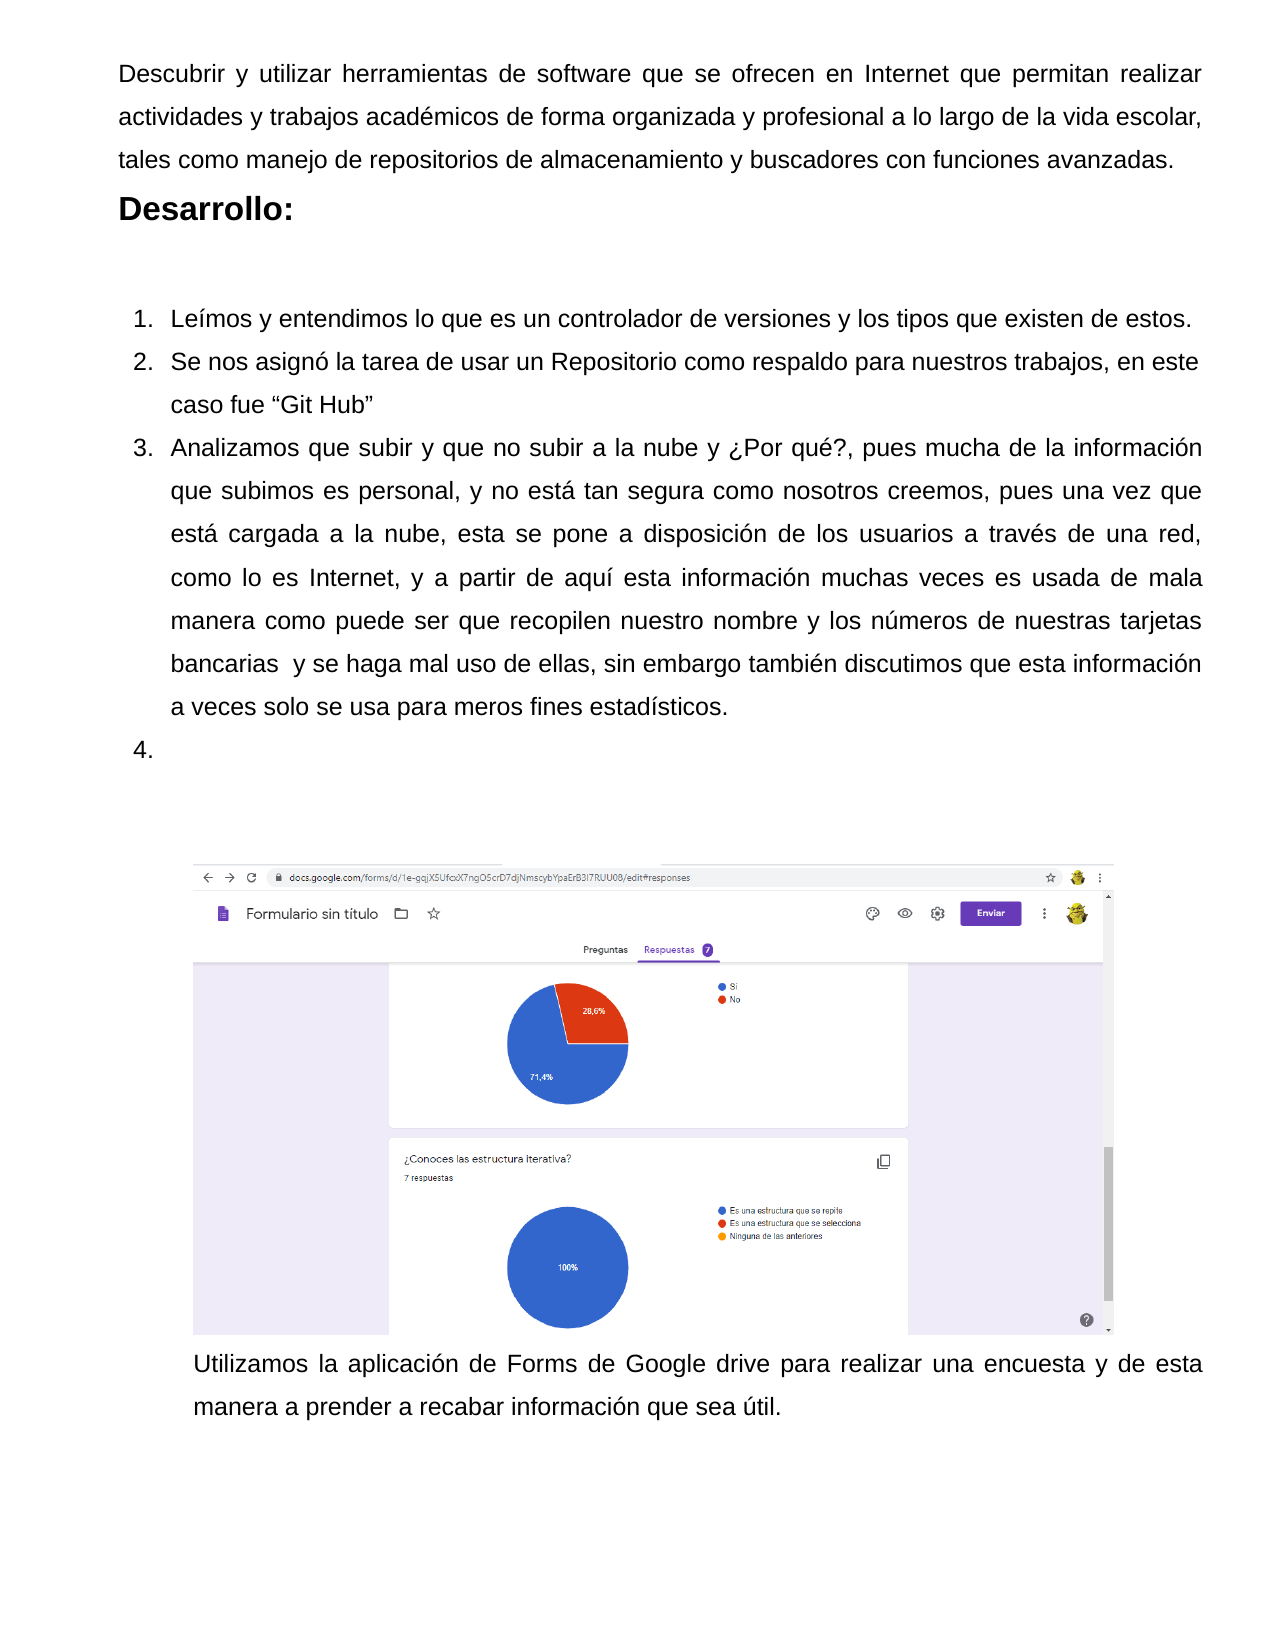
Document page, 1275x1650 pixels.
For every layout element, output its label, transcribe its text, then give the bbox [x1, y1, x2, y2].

list Analizamos que subir y que no subir a la nube y ¿Por qué?, pues mucha de la información que subimos es personal, y no está tan segura como nosotros creemos, pues una vez que está cargada a la nube, esta se pone a disposición de los usuarios a través de una red, como lo es Internet, y a partir de aquí esta información muchas veces es usada de mala manera como puede ser que recopilen nuestro nombre y los números de nuestras tarjetas bancarias y se haga mal uso de ellas, sin embargo también discutimos que esta información a veces solo se usa para meros fines estadísticos. [133, 433, 1205, 721]
text Descubrir y utilizar herramientas de software que se ofrecen en Internet que permitan realizar actividades y trabajos académicos de forma organizada y profesional a lo largo de la vida escolar, tales como manejo de repositorios de almacenamiento y buscadores con funciones avanzadas. [118, 59, 1205, 174]
text Utilizamos la aplicación de Forms de Google drive para realizar una encuesta y de esta manera a prender a recabar información que sea útil. [193, 1349, 1205, 1421]
list Se nos asignó la tarea de usar un Repositorio como respaldo para nuestros trabajos, en este caso fue “Git Hub” [133, 347, 1205, 419]
text Desarrollo: [118, 188, 1205, 227]
list Leímos y entendimos lo que es un controlador de versiones y los tipos que existen de estos. [133, 304, 1205, 332]
